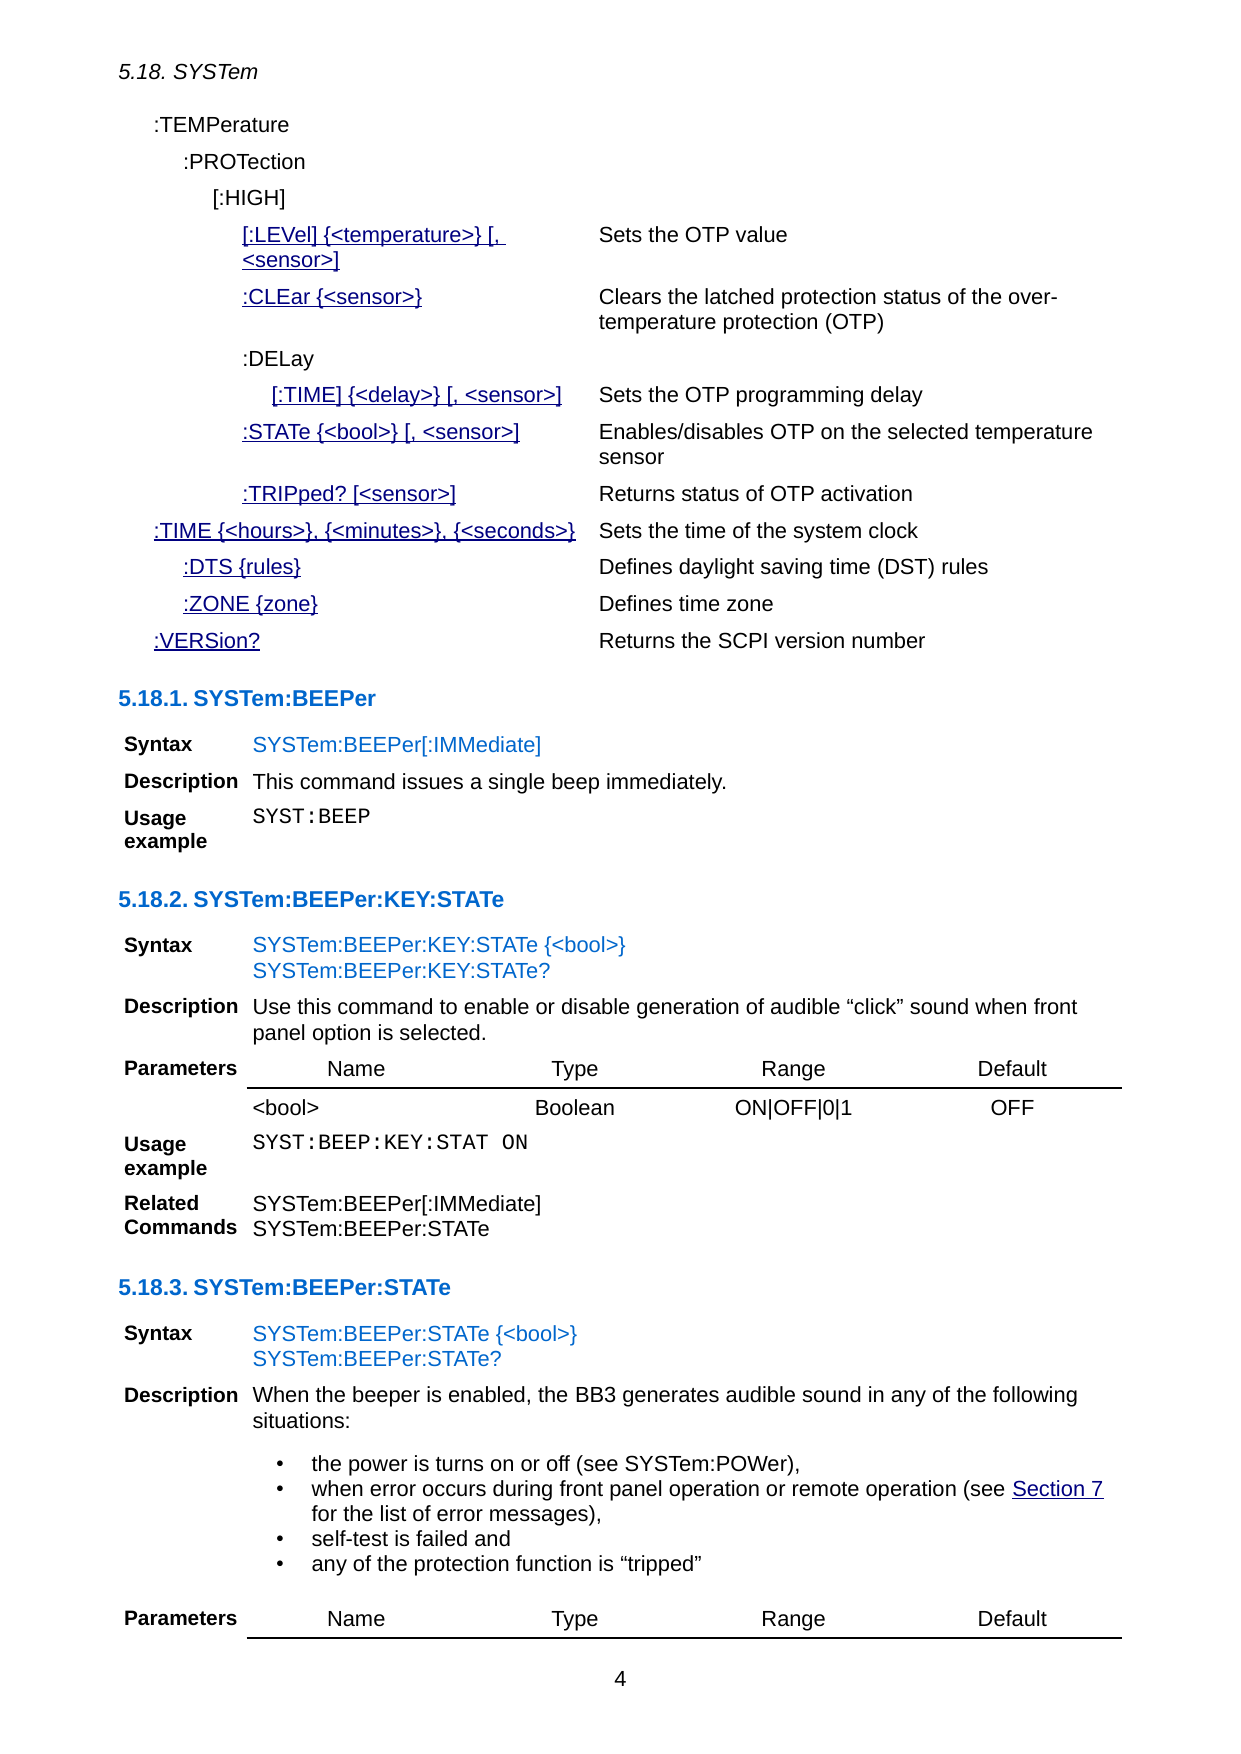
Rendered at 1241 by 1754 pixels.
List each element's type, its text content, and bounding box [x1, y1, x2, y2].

table_cell :TRIPped? [<sensor>] [118, 475, 593, 512]
table_cell SYST:BEEP:KEY:STAT ON [247, 1126, 1122, 1185]
table_cell Type [465, 1050, 684, 1087]
table_cell :STATe {<bool>} [, <sensor>] [118, 413, 593, 475]
table_cell [593, 106, 1122, 143]
table_cell Defines time zone [593, 585, 1122, 622]
subtitle SYSTem:BEEPer:KEY:STATe [118, 886, 1122, 912]
table_cell [593, 180, 1122, 216]
table_cell :TIME {<hours>}, {<minutes>}, {<seconds>} [118, 512, 593, 548]
table_cell Defines daylight saving time (DST) rules [593, 549, 1122, 585]
table_header Syntax [118, 1315, 247, 1377]
table_cell Sets the OTP programming delay [593, 377, 1122, 413]
table_cell :PROTection [118, 143, 593, 179]
table_cell SYST:BEEP [247, 800, 1122, 859]
table_cell Usage example [118, 800, 247, 859]
table_cell <bool> [247, 1089, 465, 1126]
table_cell Name [247, 1050, 465, 1087]
table_cell [:LEVel] {<temperature>} [, <sensor>] [118, 216, 593, 278]
table_cell Sets the OTP value [593, 216, 1122, 278]
table_header Syntax [118, 726, 247, 763]
table_cell SYSTem:BEEPer[:IMMediate] SYSTem:BEEPer:STATe [247, 1185, 1122, 1247]
table_cell [593, 143, 1122, 179]
table_cell Returns the SCPI version number [593, 622, 1122, 658]
table_cell :CLEar {<sensor>} [118, 278, 593, 340]
table_cell Sets the time of the system clock [593, 512, 1122, 548]
table_cell Clears the latched protection status of the over-temperature protection (OTP) [593, 278, 1122, 340]
table_cell :DTS {rules} [118, 549, 593, 585]
table_cell ON|OFF|0|1 [684, 1089, 903, 1126]
table_cell Type [465, 1600, 684, 1637]
table_cell :TEMPerature [118, 106, 593, 143]
table_cell Range [684, 1050, 903, 1087]
table_header Syntax [118, 927, 247, 988]
table_header SYSTem:BEEPer[:IMMediate] [247, 726, 1122, 763]
table_cell :DELay [118, 340, 593, 377]
table_cell This command issues a single beep immediately. [247, 763, 1122, 799]
table_cell Use this command to enable or disable generation of audible “click” sound when front panel option is selected. [247, 989, 1122, 1050]
table_cell Description [118, 989, 247, 1050]
table_header SYSTem:BEEPer:STATe {<bool>} SYSTem:BEEPer:STATe? [247, 1315, 1122, 1377]
table_header SYSTem:BEEPer:KEY:STATe {<bool>} SYSTem:BEEPer:KEY:STATe? [247, 927, 1122, 988]
table_cell Default [903, 1600, 1122, 1637]
table_cell Parameters [118, 1050, 247, 1126]
table_cell Related Commands [118, 1185, 247, 1247]
table_cell [:TIME] {<delay>} [, <sensor>] [118, 377, 593, 413]
table_cell Usage example [118, 1126, 247, 1185]
table_cell :ZONE {zone} [118, 585, 593, 622]
subtitle SYSTem:BEEPer [118, 685, 1122, 711]
table_cell Description [118, 1377, 247, 1600]
table_cell [593, 340, 1122, 377]
table_cell Range [684, 1600, 903, 1637]
subtitle SYSTem:BEEPer:STATe [118, 1274, 1122, 1300]
table_cell Boolean [465, 1089, 684, 1126]
table_cell Enables/disables OTP on the selected temperature sensor [593, 413, 1122, 475]
table_cell Parameters [118, 1600, 247, 1637]
table_cell Returns status of OTP activation [593, 475, 1122, 512]
table_cell Default [903, 1050, 1122, 1087]
table_cell When the beeper is enabled, the BB3 generates audible sound in any of the following situations: the power is turns on or off (see SYSTem:POWer), when error occurs during front panel operation or remote operation (see Section 7 for the list of error messages), self-test is failed and any of the protection function is “tripped” [247, 1377, 1122, 1600]
table_cell [:HIGH] [118, 180, 593, 216]
table_cell :VERSion? [118, 622, 593, 658]
table_cell OFF [903, 1089, 1122, 1126]
table_cell Name [247, 1600, 465, 1637]
table_cell Description [118, 763, 247, 799]
